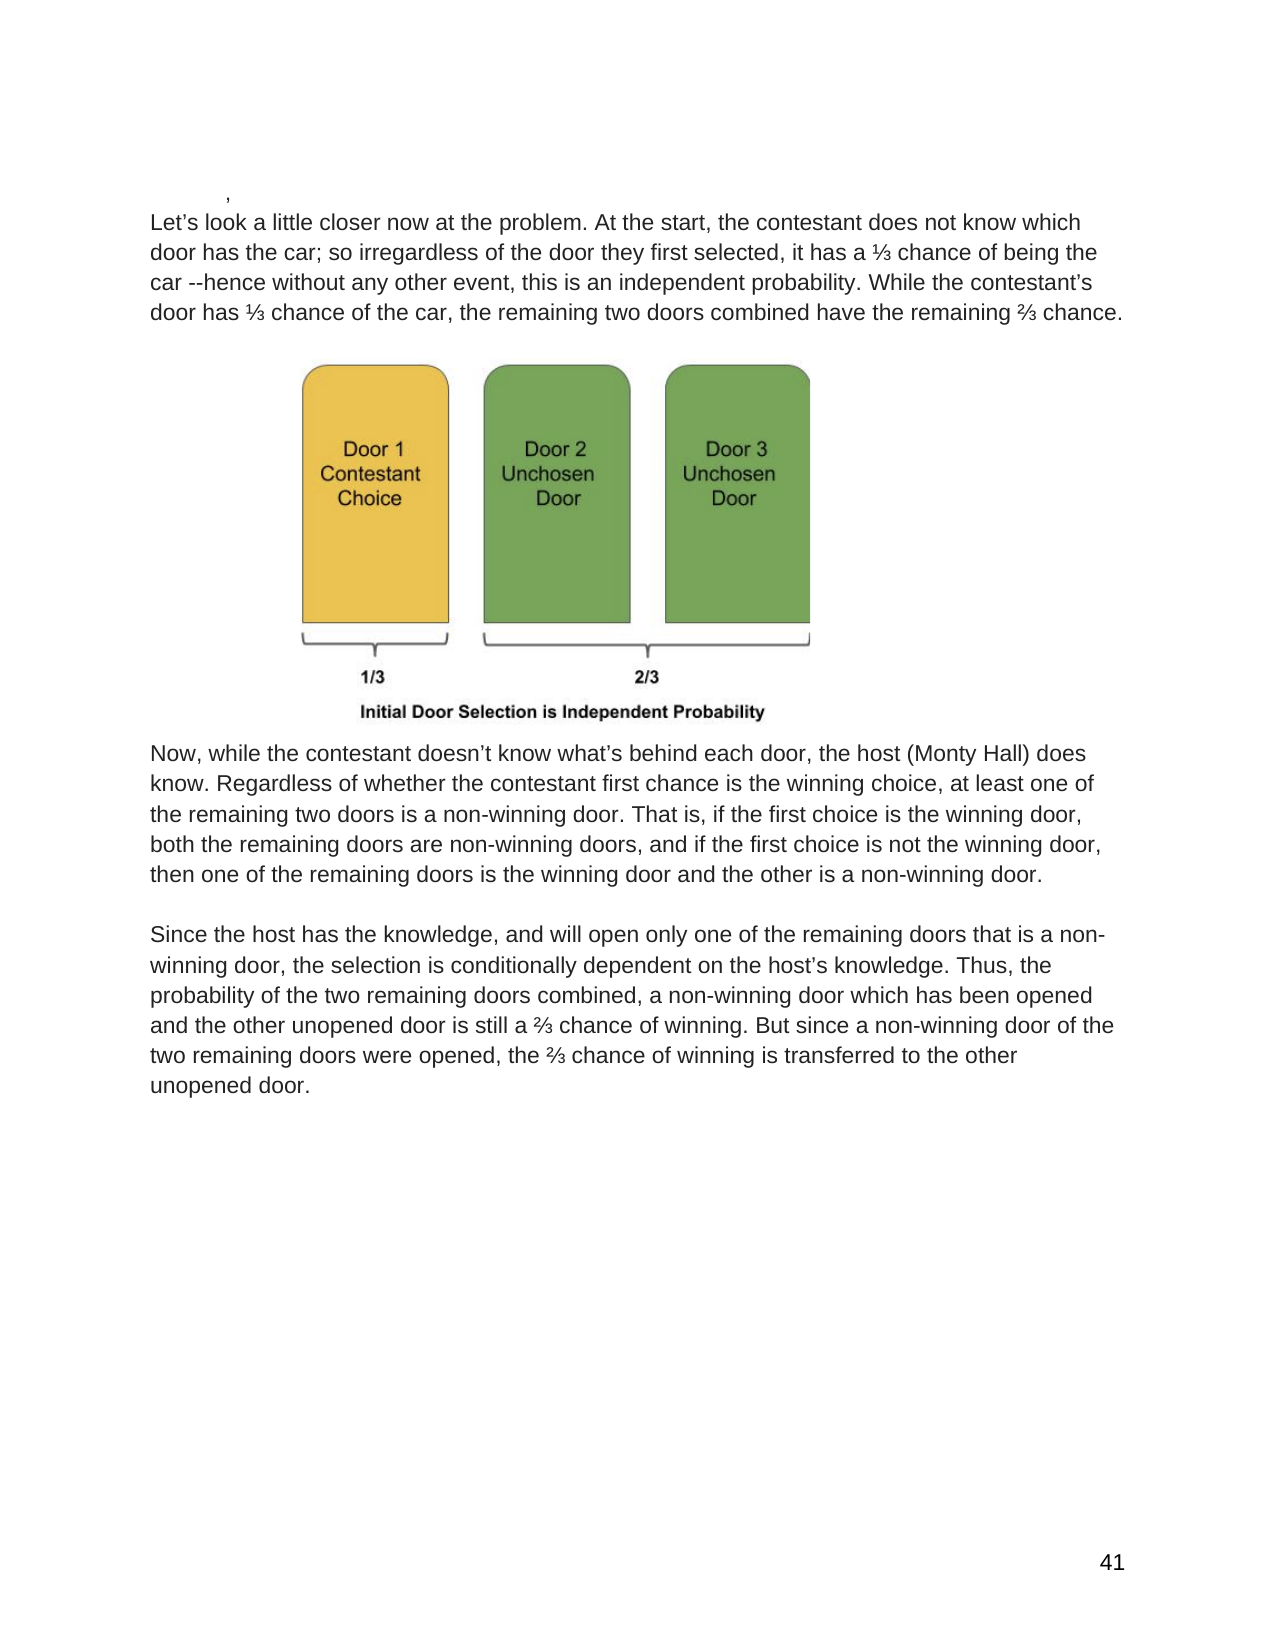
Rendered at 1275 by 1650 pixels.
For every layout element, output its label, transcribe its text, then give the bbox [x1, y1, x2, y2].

text Now, while the contestant doesn’t know what’s behind each door, the host (Monty Hall) does know. Regardless of whether the contestant first chance is the winning choice, at least one of the remaining two doors is a non-winning door. That is, if the first choice is the winning door, both the remaining doors are non-winning doors, and if the first choice is not the winning door, then one of the remaining doors is the winning door and the other is a non-winning door. [150, 740, 1125, 887]
picture [300, 358, 811, 737]
text Let’s look a little closer now at the problem. At the start, the contestant does not know which door has the car; so irregardless of the door they first selected, it has a ⅓ chance of being the car --hence without any other event, this is an independent probability. While the contestant’s door has ⅓ chance of the car, the remaining two doors combined have the remaining ⅔ chance. [150, 208, 1125, 325]
text Since the host has the knowledge, and will open only one of the remaining doors that is a non-winning door, the selection is conditionally dependent on the host’s knowledge. Thus, the probability of the two remaining doors combined, a non-winning door which has been opened and the other unopened door is still a ⅔ chance of winning. But since a non-winning door of the two remaining doors were opened, the ⅔ chance of winning is transferred to the other unopened door. [150, 921, 1125, 1099]
text , [225, 179, 1125, 205]
